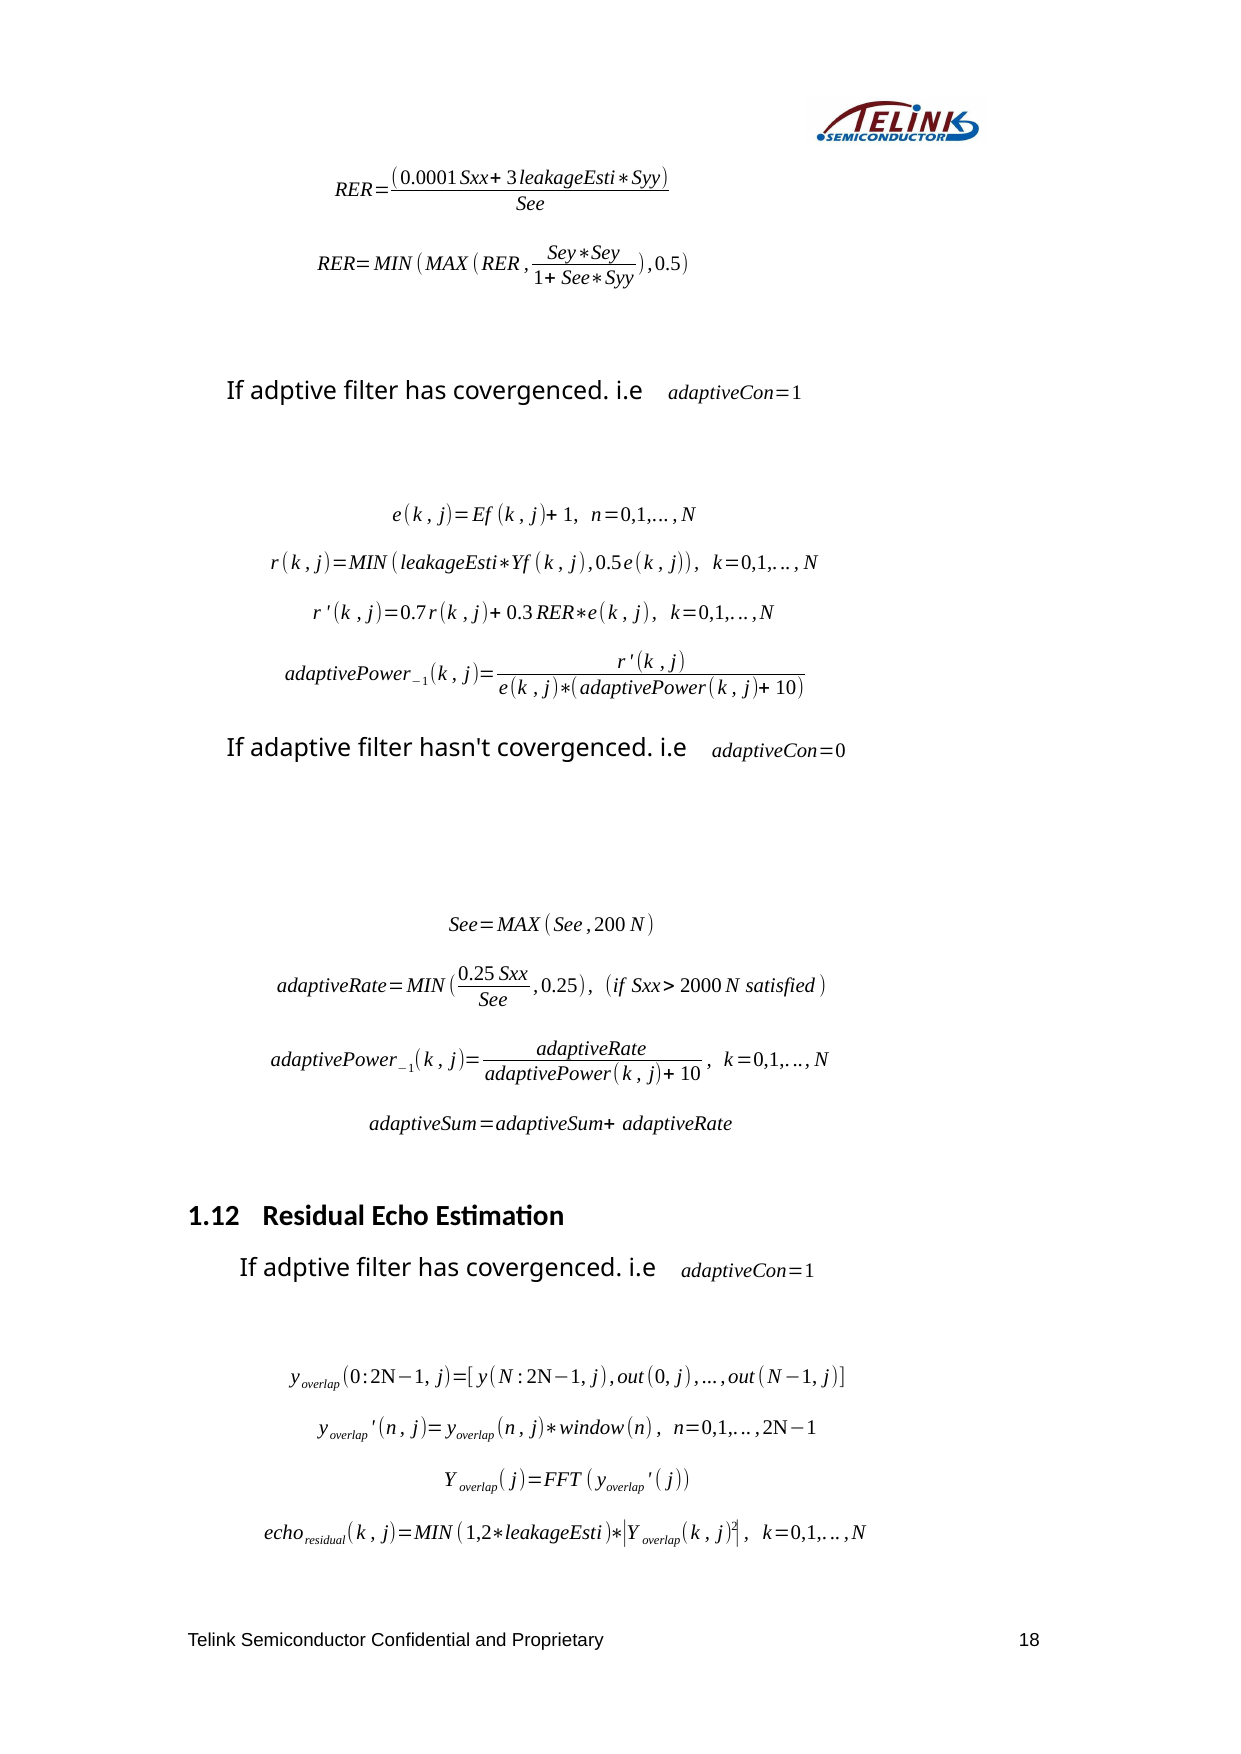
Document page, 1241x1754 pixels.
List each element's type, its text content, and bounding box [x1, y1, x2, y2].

picture [806, 97, 988, 146]
text If adaptive filter hasn't covergenced. i.e [187, 715, 1053, 780]
text If adptive filter has covergenced. i.e [187, 357, 1053, 422]
subtitle Residual Echo Estimation [187, 1202, 1053, 1235]
text If adptive filter has covergenced. i.e [187, 1235, 1053, 1300]
